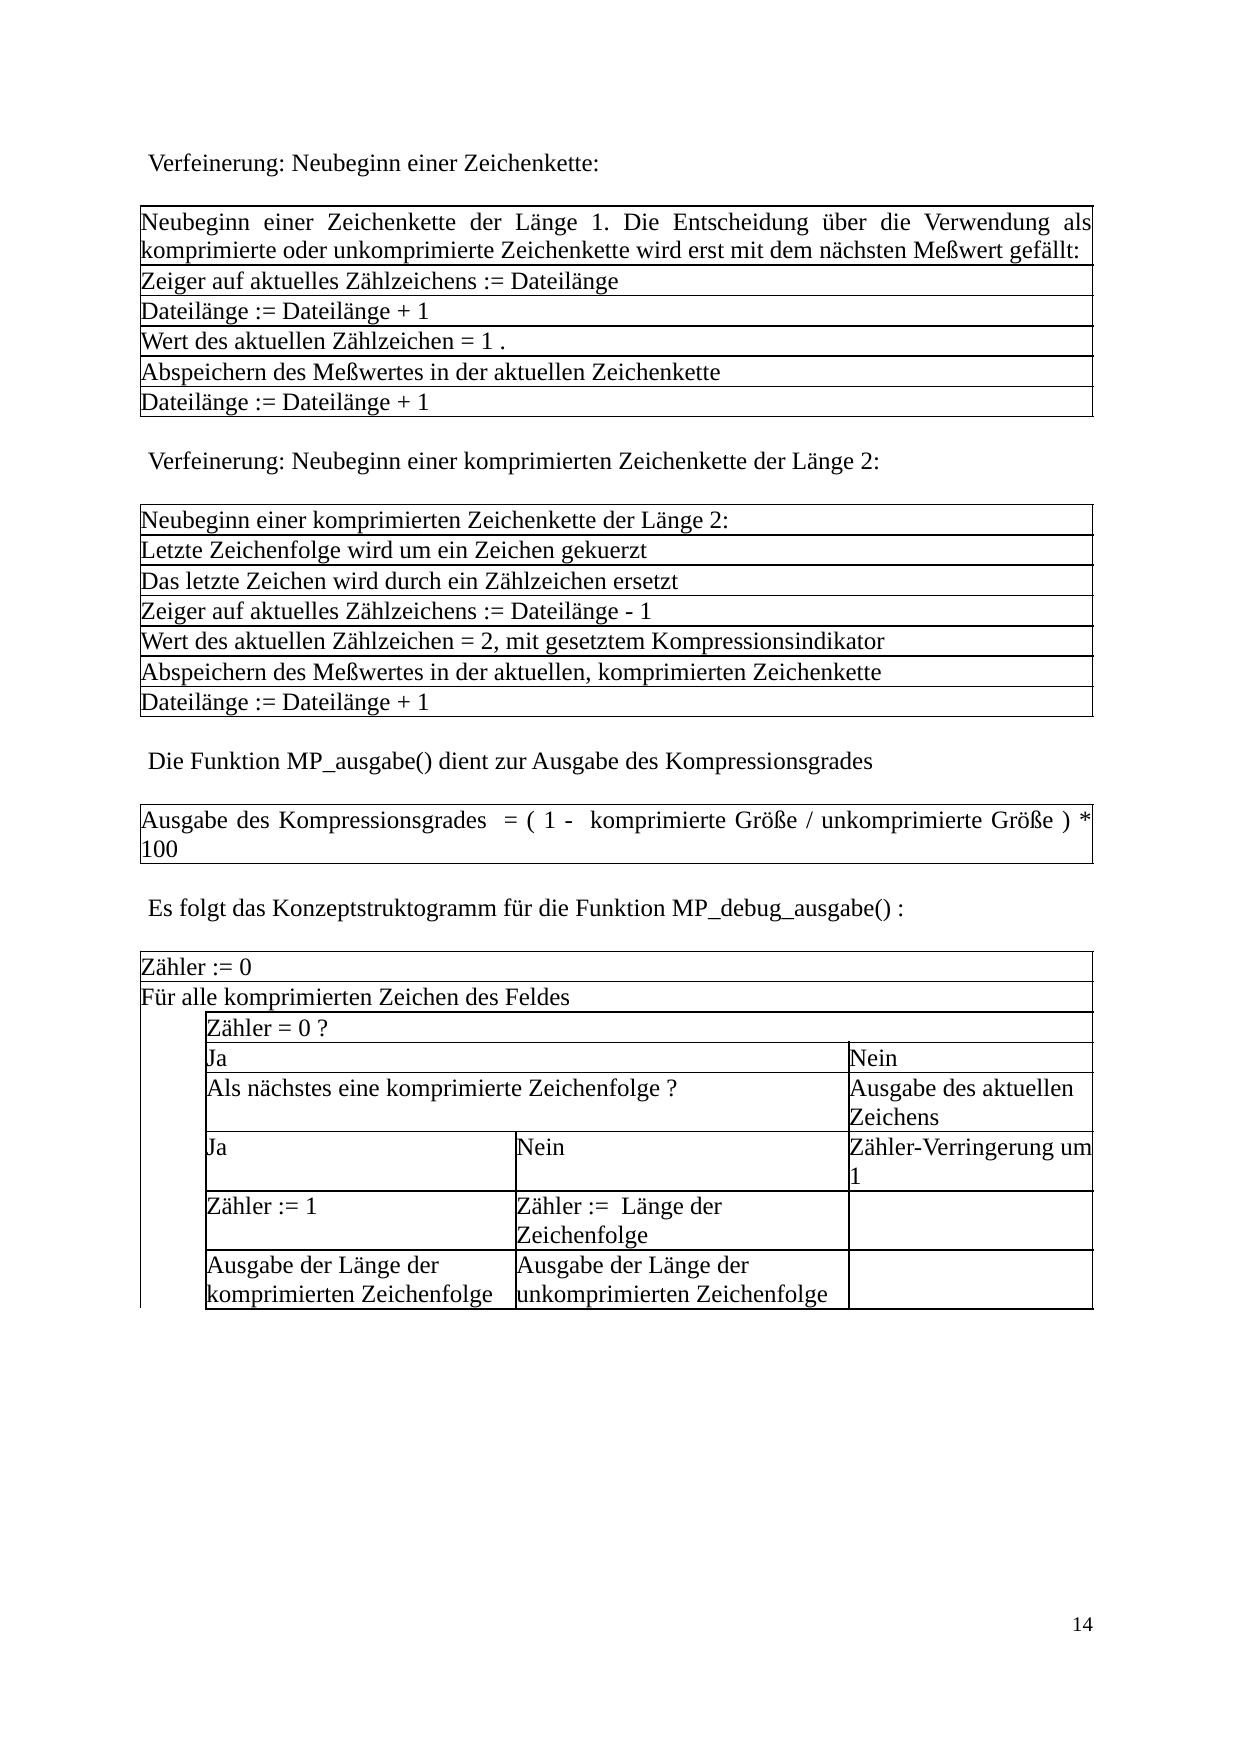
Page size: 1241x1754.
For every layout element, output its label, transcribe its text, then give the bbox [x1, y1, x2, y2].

table_cell Zähler-Verringerung um 1 [850, 1132, 1092, 1190]
table_cell Nein [850, 1043, 1092, 1072]
table_cell [141, 1249, 205, 1308]
table_cell Zähler = 0 ? [207, 1013, 1092, 1041]
table_cell [141, 1041, 205, 1072]
table_cell Ja [207, 1043, 848, 1072]
table_cell Zähler := 1 [207, 1192, 515, 1249]
text Verfeinerung: Neubeginn einer komprimierten Zeichenkette der Länge 2: [148, 446, 1092, 475]
table_header Neubeginn einer komprimierten Zeichenkette der Länge 2: [141, 505, 1092, 534]
table_cell Ja [207, 1132, 515, 1190]
table_cell Als nächstes eine komprimierte Zeichenfolge ? [207, 1073, 848, 1131]
text Es folgt das Konzeptstruktogramm für die Funktion MP_debug_ausgabe() : [148, 893, 1092, 922]
table_cell Ausgabe der Länge der komprimierten Zeichenfolge [207, 1251, 515, 1308]
table_cell [850, 1192, 1092, 1249]
table_cell Wert des aktuellen Zählzeichen = 2, mit gesetztem Kompressionsindikator [141, 627, 1092, 655]
table_cell Ausgabe der Länge der unkomprimierten Zeichenfolge [517, 1251, 848, 1308]
table_cell Zähler := Länge der Zeichenfolge [517, 1192, 848, 1249]
table_cell Dateilänge := Dateilänge + 1 [141, 296, 1092, 325]
table_cell [141, 1072, 205, 1131]
table_cell Dateilänge := Dateilänge + 1 [141, 687, 1092, 716]
table_cell Abspeichern des Meßwertes in der aktuellen Zeichenkette [141, 357, 1092, 386]
table_cell Letzte Zeichenfolge wird um ein Zeichen gekuerzt [141, 536, 1092, 564]
table_cell Das letzte Zeichen wird durch ein Zählzeichen ersetzt [141, 566, 1092, 594]
table_header Ausgabe des Kompressionsgrades = ( 1 - komprimierte Größe / unkomprimierte Größe ) * 100 [141, 805, 1092, 863]
table_cell Nein [517, 1132, 848, 1190]
table_cell Zeiger auf aktuelles Zählzeichens := Dateilänge - 1 [141, 596, 1092, 625]
table_cell [850, 1251, 1092, 1308]
table_cell Wert des aktuellen Zählzeichen = 1 . [141, 327, 1092, 355]
table_cell Für alle komprimierten Zeichen des Feldes [141, 982, 1092, 1011]
table_cell [141, 1131, 205, 1190]
text Verfeinerung: Neubeginn einer Zeichenkette: [148, 148, 1092, 176]
text Die Funktion MP_ausgabe() dient zur Ausgabe des Kompressionsgrades [148, 746, 1092, 775]
table_cell Dateilänge := Dateilänge + 1 [141, 387, 1092, 416]
table_cell [141, 1011, 205, 1041]
table_cell Abspeichern des Meßwertes in der aktuellen, komprimierten Zeichenkette [141, 657, 1092, 686]
table_cell Zeiger auf aktuelles Zählzeichens := Dateilänge [141, 266, 1092, 294]
table_header Neubeginn einer Zeichenkette der Länge 1. Die Entscheidung über die Verwendung als komprimierte oder unkomprimierte Zeichenkette wird erst mit dem nächsten Meßwert gefällt: [141, 207, 1092, 264]
table_cell Ausgabe des aktuellen Zeichens [850, 1073, 1092, 1131]
table_cell [141, 1190, 205, 1249]
table_header Zähler := 0 [141, 952, 1092, 981]
